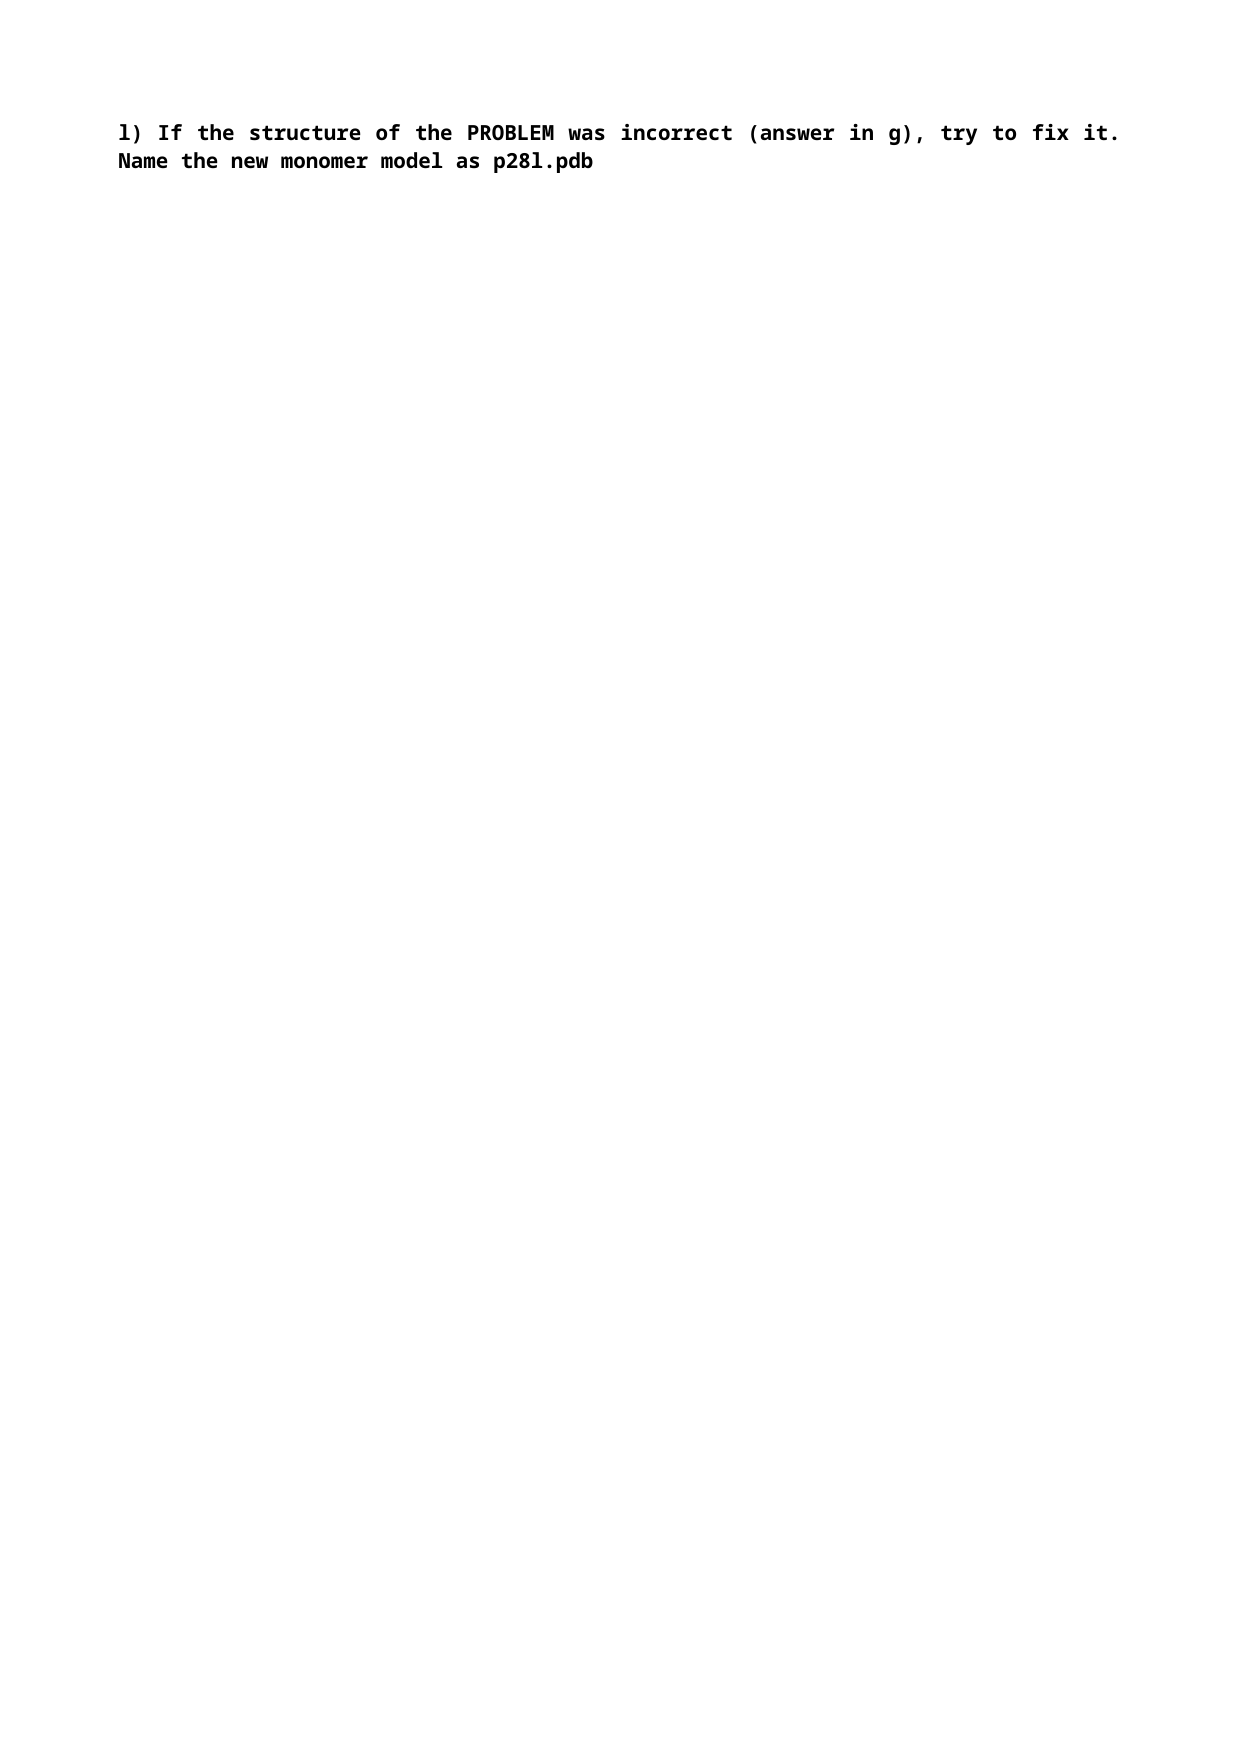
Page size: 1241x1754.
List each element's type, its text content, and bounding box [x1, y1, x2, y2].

text l) If the structure of the PROBLEM was incorrect (answer in g), try to fix it. Name the new monomer model as p28l.pdb [118, 118, 1122, 175]
